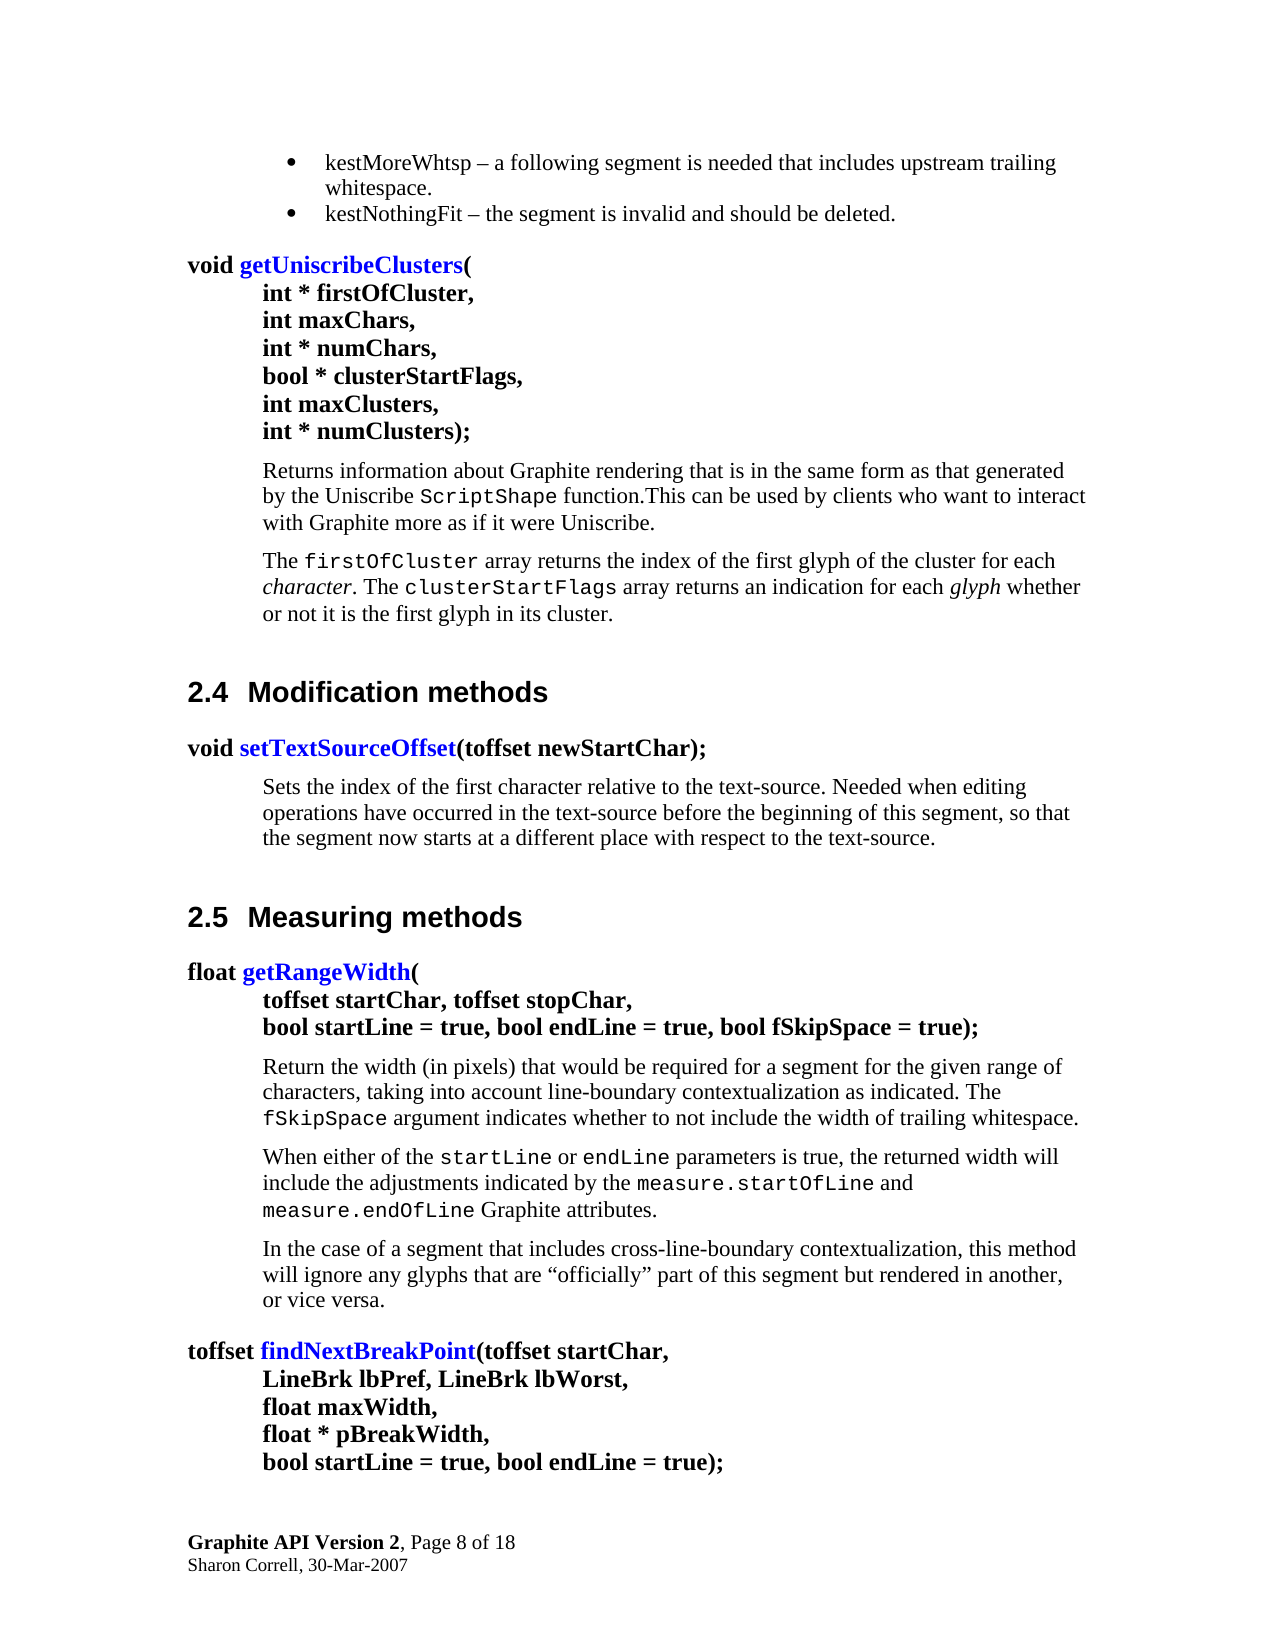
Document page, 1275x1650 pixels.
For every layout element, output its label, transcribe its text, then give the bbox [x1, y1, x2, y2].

text void setTextSourceOffset(toffset newStartChar); [187, 734, 1087, 762]
list kestMoreWhtsp – a following segment is needed that includes upstream trailing whitespace. [287, 150, 1087, 201]
text void getUniscribeClusters( int * firstOfCluster, int maxChars, int * numChars, bool * clusterStartFlags, int maxClusters, int * numClusters); [187, 251, 1087, 445]
text In the case of a segment that includes cross-line-boundary contextualization, this method will ignore any glyphs that are “officially” part of this segment but rendered in another, or vice versa. [262, 1236, 1087, 1312]
subtitle Modification methods [187, 676, 1087, 709]
text Sets the index of the first character relative to the text-source. Needed when editing operations have occurred in the text-source before the beginning of this segment, so that the segment now starts at a different place with respect to the text-source. [262, 774, 1087, 851]
text When either of the startLine or endLine parameters is true, the returned width will include the adjustments indicated by the measure.startOfLine and measure.endOfLine Graphite attributes. [262, 1144, 1087, 1224]
text float getRangeWidth( toffset startChar, toffset stopChar, bool startLine = true, bool endLine = true, bool fSkipSpace = true); [187, 958, 1087, 1041]
text Return the width (in pixels) that would be required for a segment for the given range of characters, taking into account line-boundary contextualization as indicated. The fSkipSpace argument indicates whether to not include the width of trailing whitespace. [262, 1054, 1087, 1131]
text Returns information about Graphite rendering that is in the same form as that generated by the Uniscribe ScriptShape function.This can be used by clients who want to interact with Graphite more as if it were Uniscribe. [262, 458, 1087, 535]
subtitle Measuring methods [187, 901, 1087, 933]
text The firstOfCluster array returns the index of the first glyph of the cluster for each character. The clusterStartFlags array returns an indication for each glyph whether or not it is the first glyph in its cluster. [262, 548, 1087, 626]
list kestNothingFit – the segment is invalid and should be deleted. [287, 201, 1087, 226]
text toffset findNextBreakPoint(toffset startChar, LineBrk lbPref, LineBrk lbWorst, float maxWidth, float * pBreakWidth, bool startLine = true, bool endLine = true); [187, 1337, 1087, 1476]
